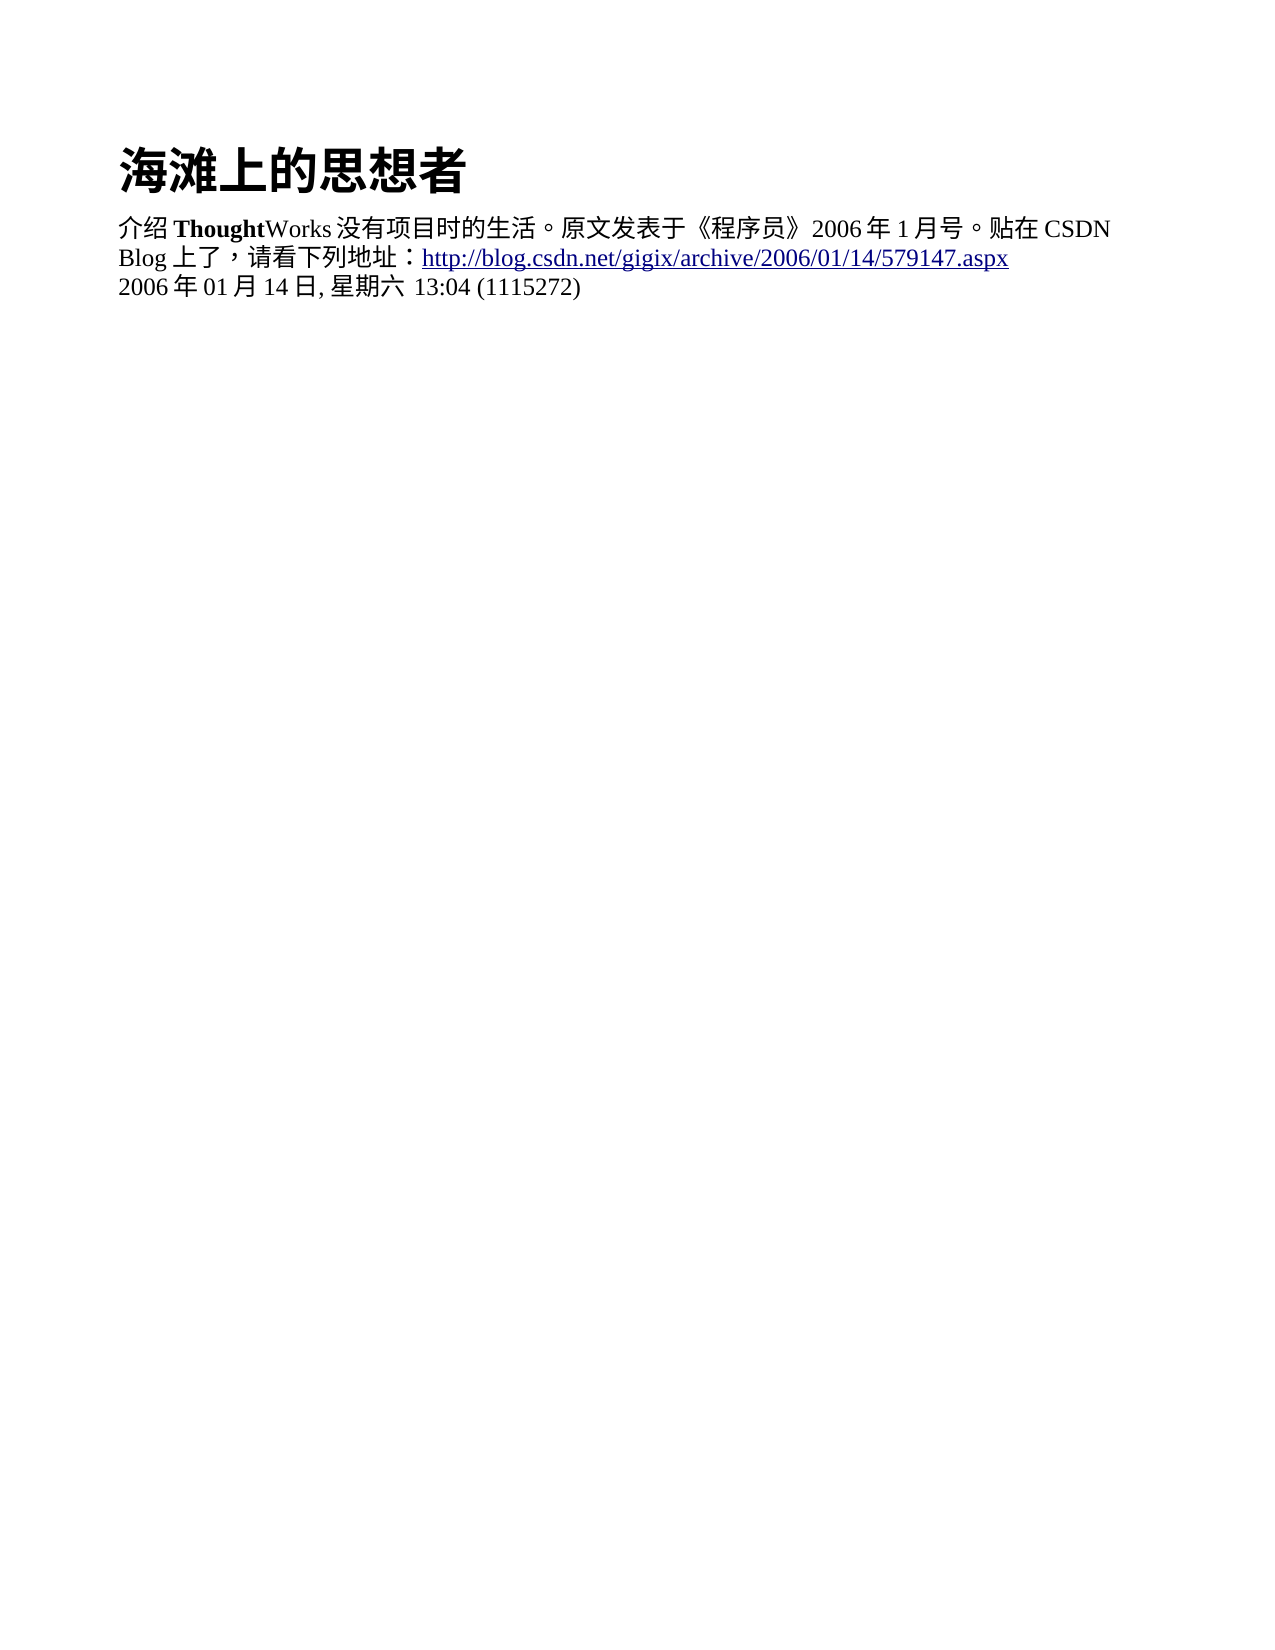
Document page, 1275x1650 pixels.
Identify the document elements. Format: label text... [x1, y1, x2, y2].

text 2006年01月14日, 星期六 13:04 (1115272) [118, 272, 1157, 301]
subtitle 海滩上的思想者 [118, 143, 1157, 201]
text 介绍ThoughtWorks没有项目时的生活。原文发表于《程序员》2006年1月号。贴在CSDN Blog上了，请看下列地址：http://blog.csdn.net/gigix/archive/2006/01/14/579147.aspx [118, 214, 1157, 272]
